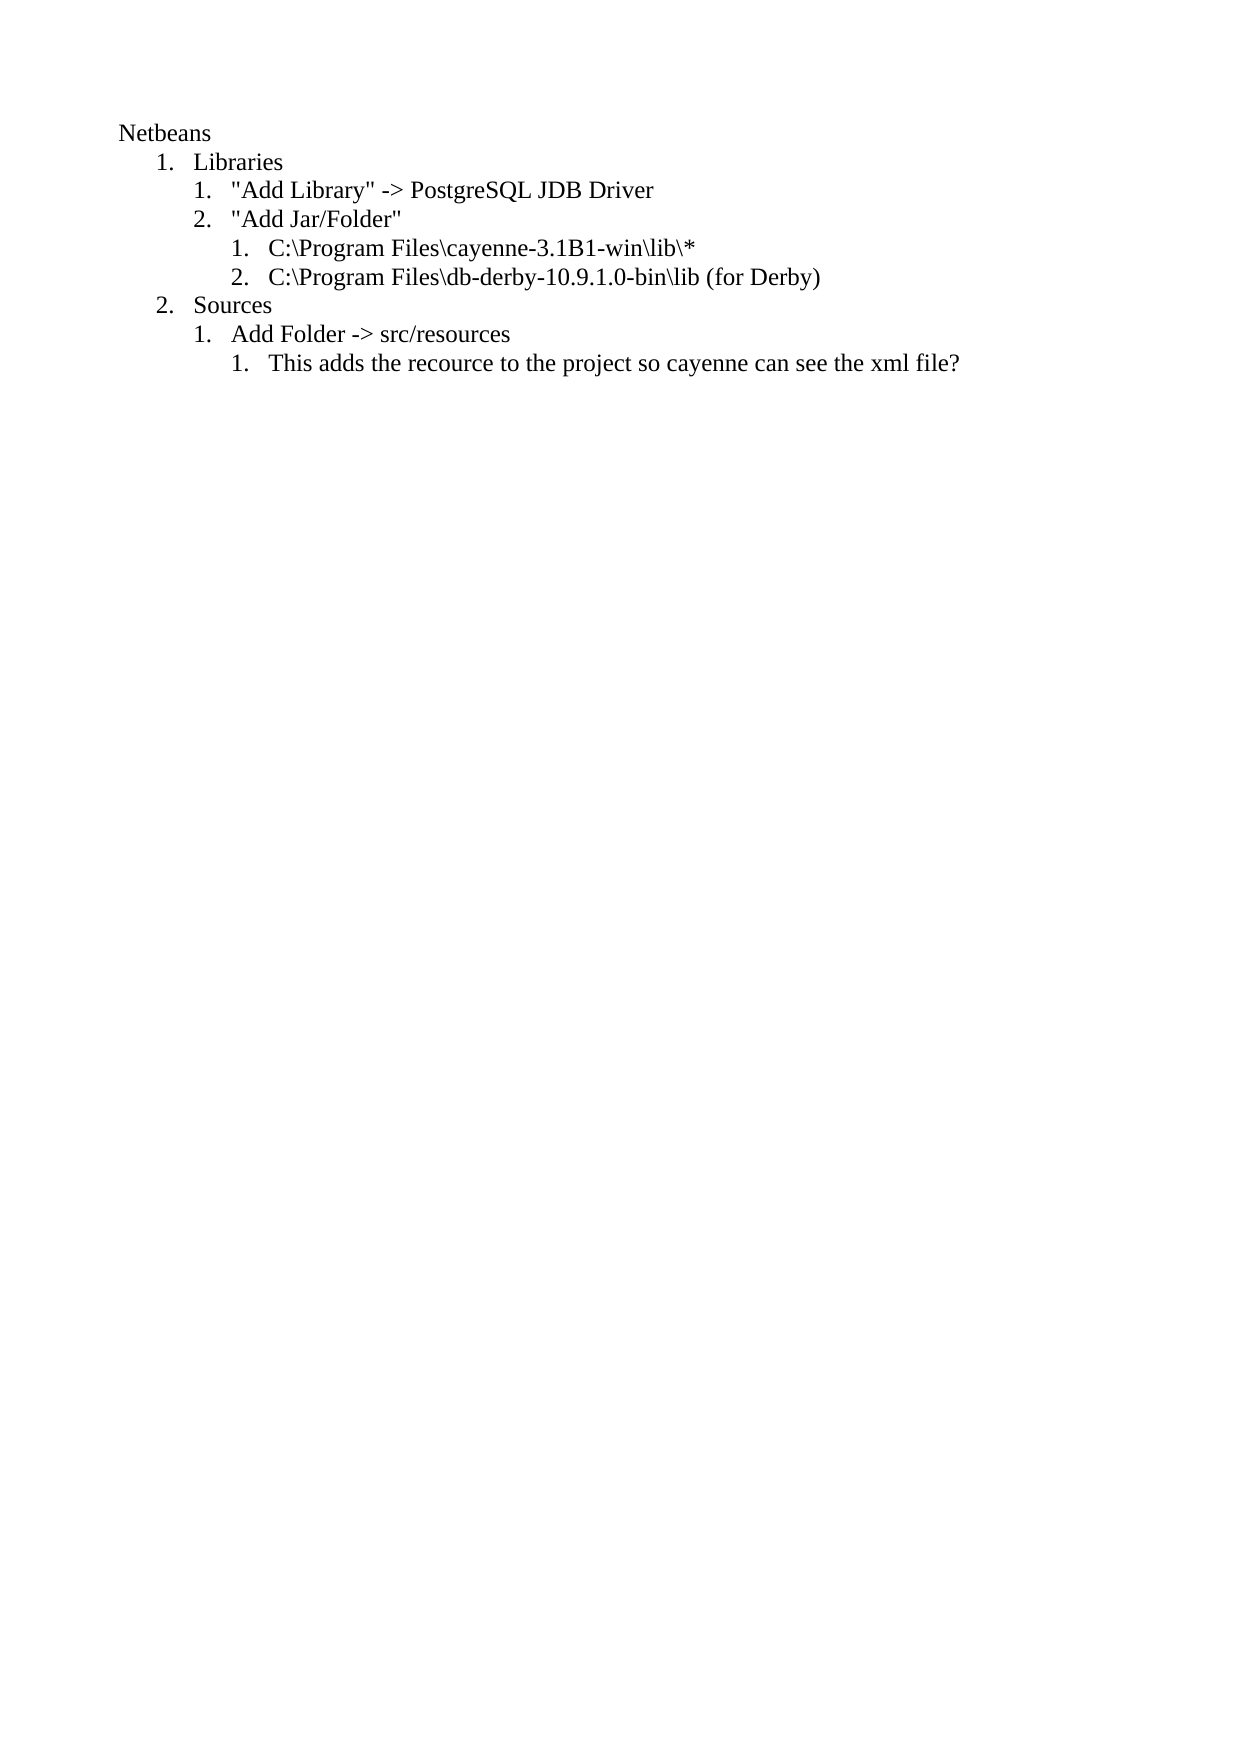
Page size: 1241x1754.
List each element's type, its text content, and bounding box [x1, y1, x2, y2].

list Add Folder -> src/resources [193, 319, 1122, 348]
list Sources [156, 291, 1122, 319]
list This adds the recource to the project so cayenne can see the xml file? [231, 348, 1122, 377]
list C:\Program Files\db-derby-10.9.1.0-bin\lib (for Derby) [231, 262, 1122, 291]
list "Add Library" -> PostgreSQL JDB Driver [193, 176, 1122, 204]
list Libraries [156, 147, 1122, 176]
list C:\Program Files\cayenne-3.1B1-win\lib\* [231, 233, 1122, 262]
text Netbeans [118, 118, 1122, 147]
list "Add Jar/Folder" [193, 204, 1122, 233]
